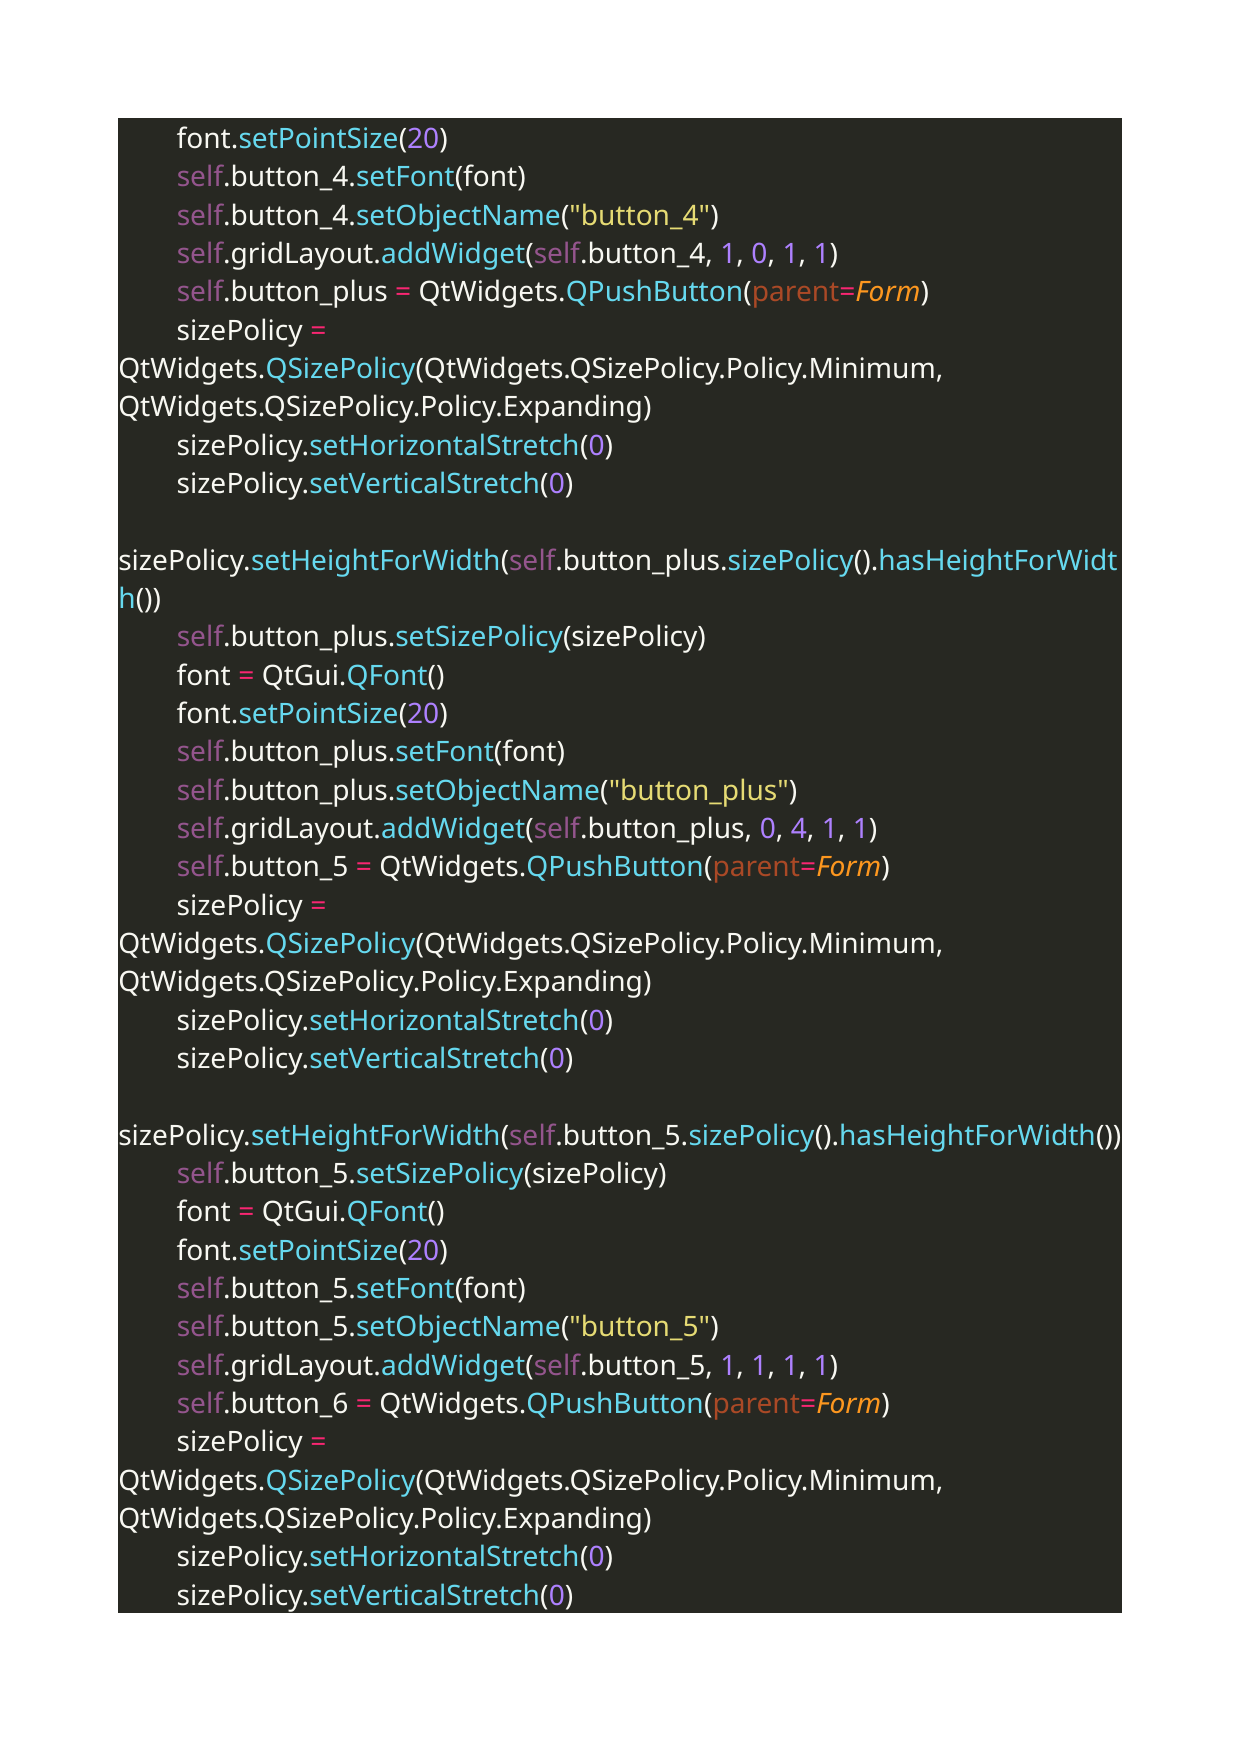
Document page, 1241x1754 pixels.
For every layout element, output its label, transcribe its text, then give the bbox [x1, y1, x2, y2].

text font.setPointSize(20) self.button_4.setFont(font) self.button_4.setObjectName("button_4") self.gridLayout.addWidget(self.button_4, 1, 0, 1, 1) self.button_plus = QtWidgets.QPushButton(parent=Form) sizePolicy = QtWidgets.QSizePolicy(QtWidgets.QSizePolicy.Policy.Minimum, QtWidgets.QSizePolicy.Policy.Expanding) sizePolicy.setHorizontalStretch(0) sizePolicy.setVerticalStretch(0) sizePolicy.setHeightForWidth(self.button_plus.sizePolicy().hasHeightForWidth()) self.button_plus.setSizePolicy(sizePolicy) font = QtGui.QFont() font.setPointSize(20) self.button_plus.setFont(font) self.button_plus.setObjectName("button_plus") self.gridLayout.addWidget(self.button_plus, 0, 4, 1, 1) self.button_5 = QtWidgets.QPushButton(parent=Form) sizePolicy = QtWidgets.QSizePolicy(QtWidgets.QSizePolicy.Policy.Minimum, QtWidgets.QSizePolicy.Policy.Expanding) sizePolicy.setHorizontalStretch(0) sizePolicy.setVerticalStretch(0) sizePolicy.setHeightForWidth(self.button_5.sizePolicy().hasHeightForWidth()) self.button_5.setSizePolicy(sizePolicy) font = QtGui.QFont() font.setPointSize(20) self.button_5.setFont(font) self.button_5.setObjectName("button_5") self.gridLayout.addWidget(self.button_5, 1, 1, 1, 1) self.button_6 = QtWidgets.QPushButton(parent=Form) sizePolicy = QtWidgets.QSizePolicy(QtWidgets.QSizePolicy.Policy.Minimum, QtWidgets.QSizePolicy.Policy.Expanding) sizePolicy.setHorizontalStretch(0) sizePolicy.setVerticalStretch(0) [118, 118, 1122, 1613]
